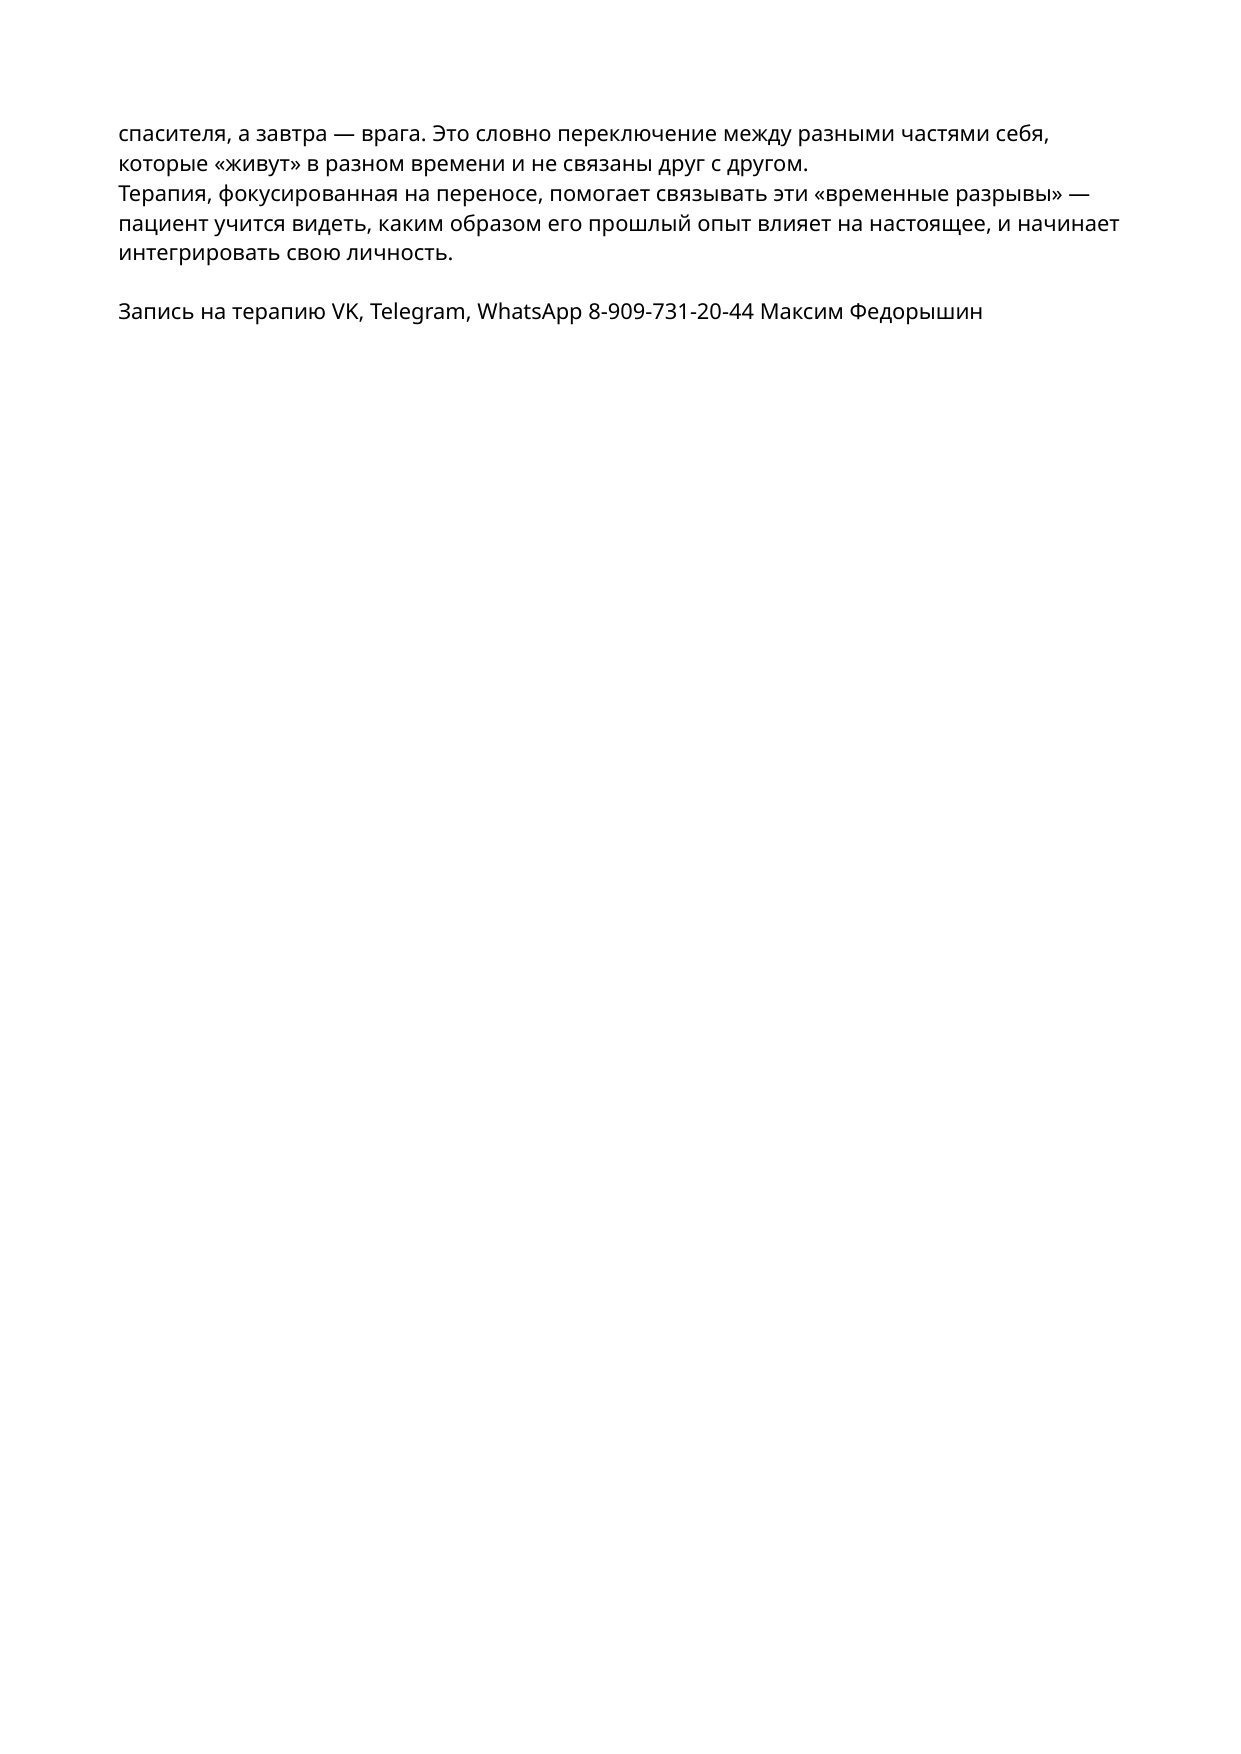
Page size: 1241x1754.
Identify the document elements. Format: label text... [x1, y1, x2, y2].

text Запись на терапию VK, Telegram, WhatsApp 8-909-731-20-44 Максим Федорышин [118, 296, 1122, 326]
text спасителя, а завтра — врага. Это словно переключение между разными частями себя, которые «живут» в разном времени и не связаны друг с другом. Терапия, фокусированная на переносе, помогает связывать эти «временные разрывы» — пациент учится видеть, каким образом его прошлый опыт влияет на настоящее, и начинает интегрировать свою личность. [118, 118, 1122, 267]
